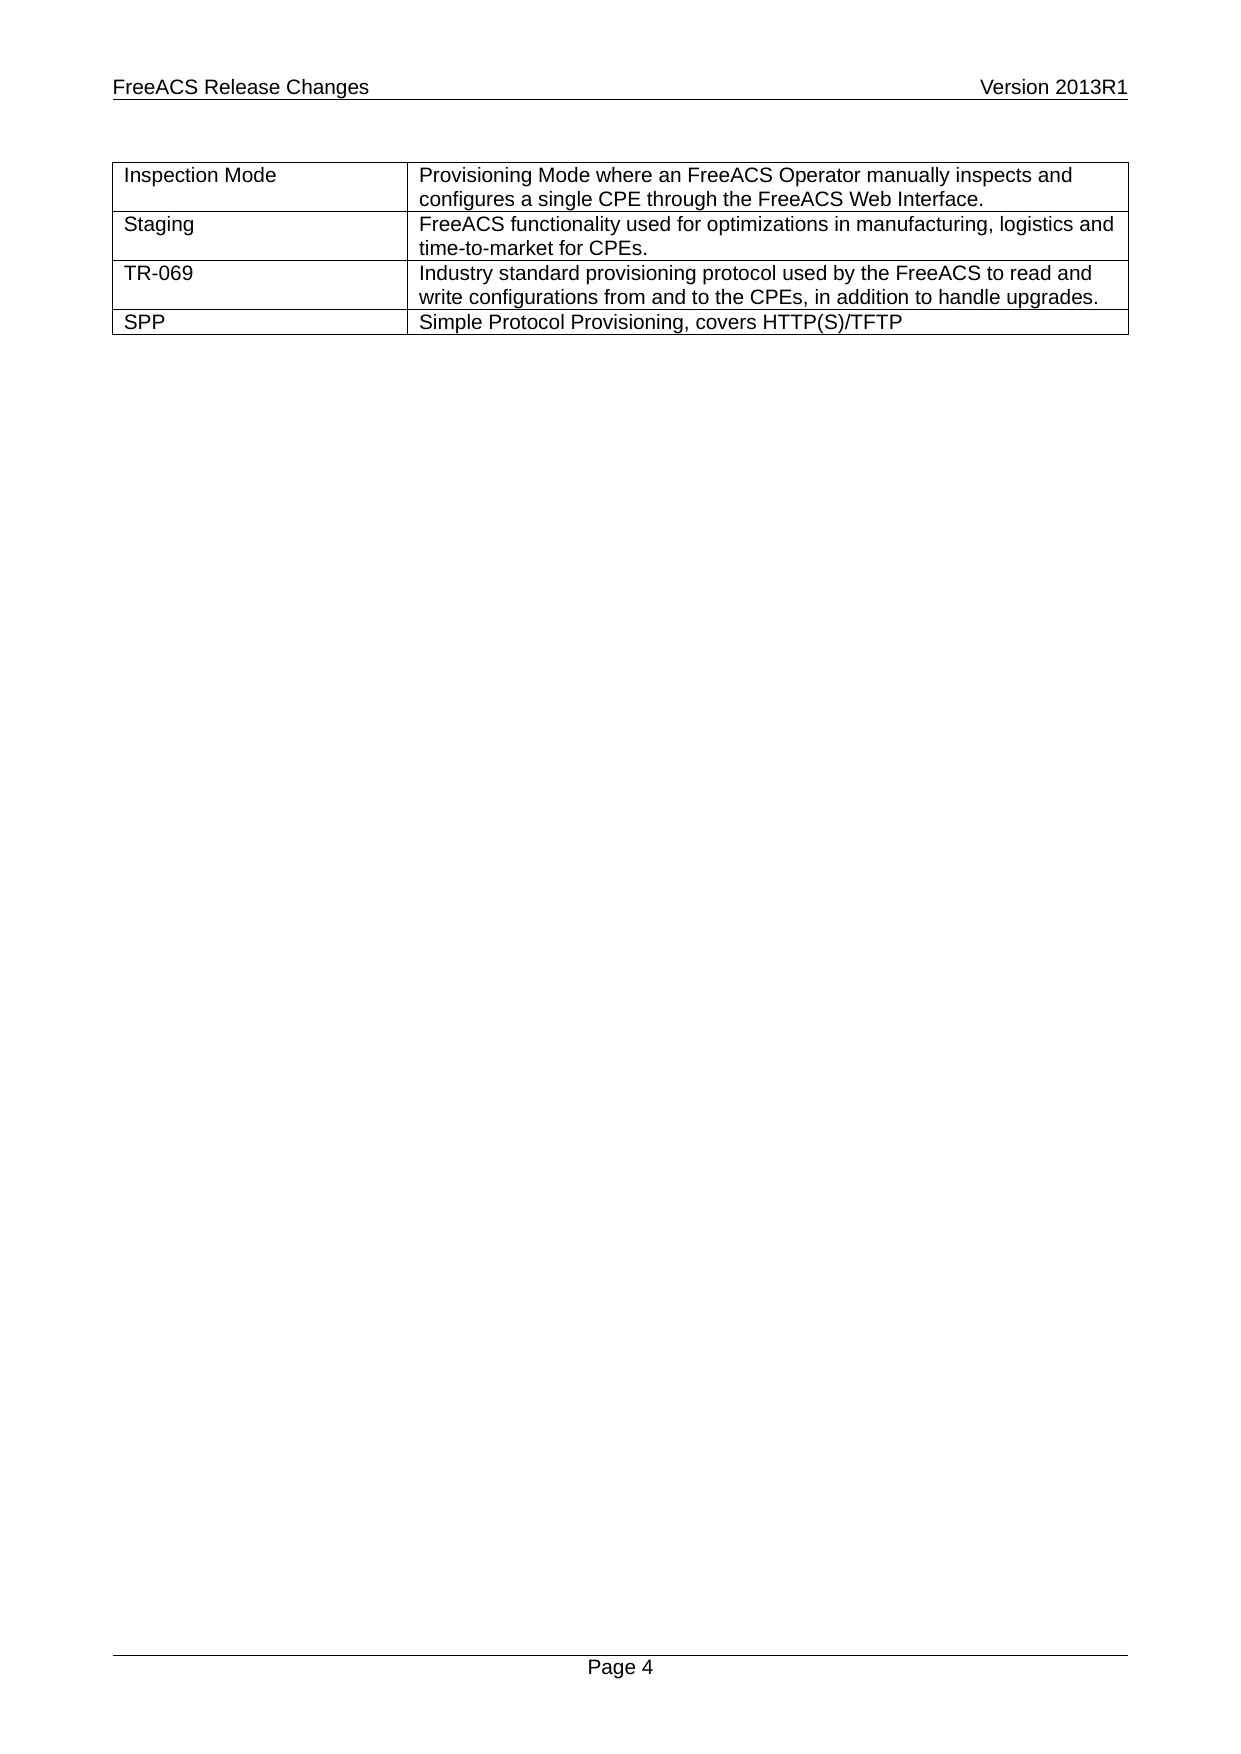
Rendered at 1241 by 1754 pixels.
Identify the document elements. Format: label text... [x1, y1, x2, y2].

table_cell FreeACS functionality used for optimizations in manufacturing, logistics and time-to-market for CPEs. [408, 212, 1128, 260]
table_cell Staging [113, 212, 407, 260]
table_cell TR-069 [113, 261, 407, 309]
table_cell SPP [113, 310, 407, 334]
table_cell Provisioning Mode where an FreeACS Operator manually inspects and configures a single CPE through the FreeACS Web Interface. [408, 163, 1128, 211]
table_cell Inspection Mode [113, 163, 407, 211]
table_cell Industry standard provisioning protocol used by the FreeACS to read and write configurations from and to the CPEs, in addition to handle upgrades. [408, 261, 1128, 309]
table_cell Simple Protocol Provisioning, covers HTTP(S)/TFTP [408, 310, 1128, 334]
